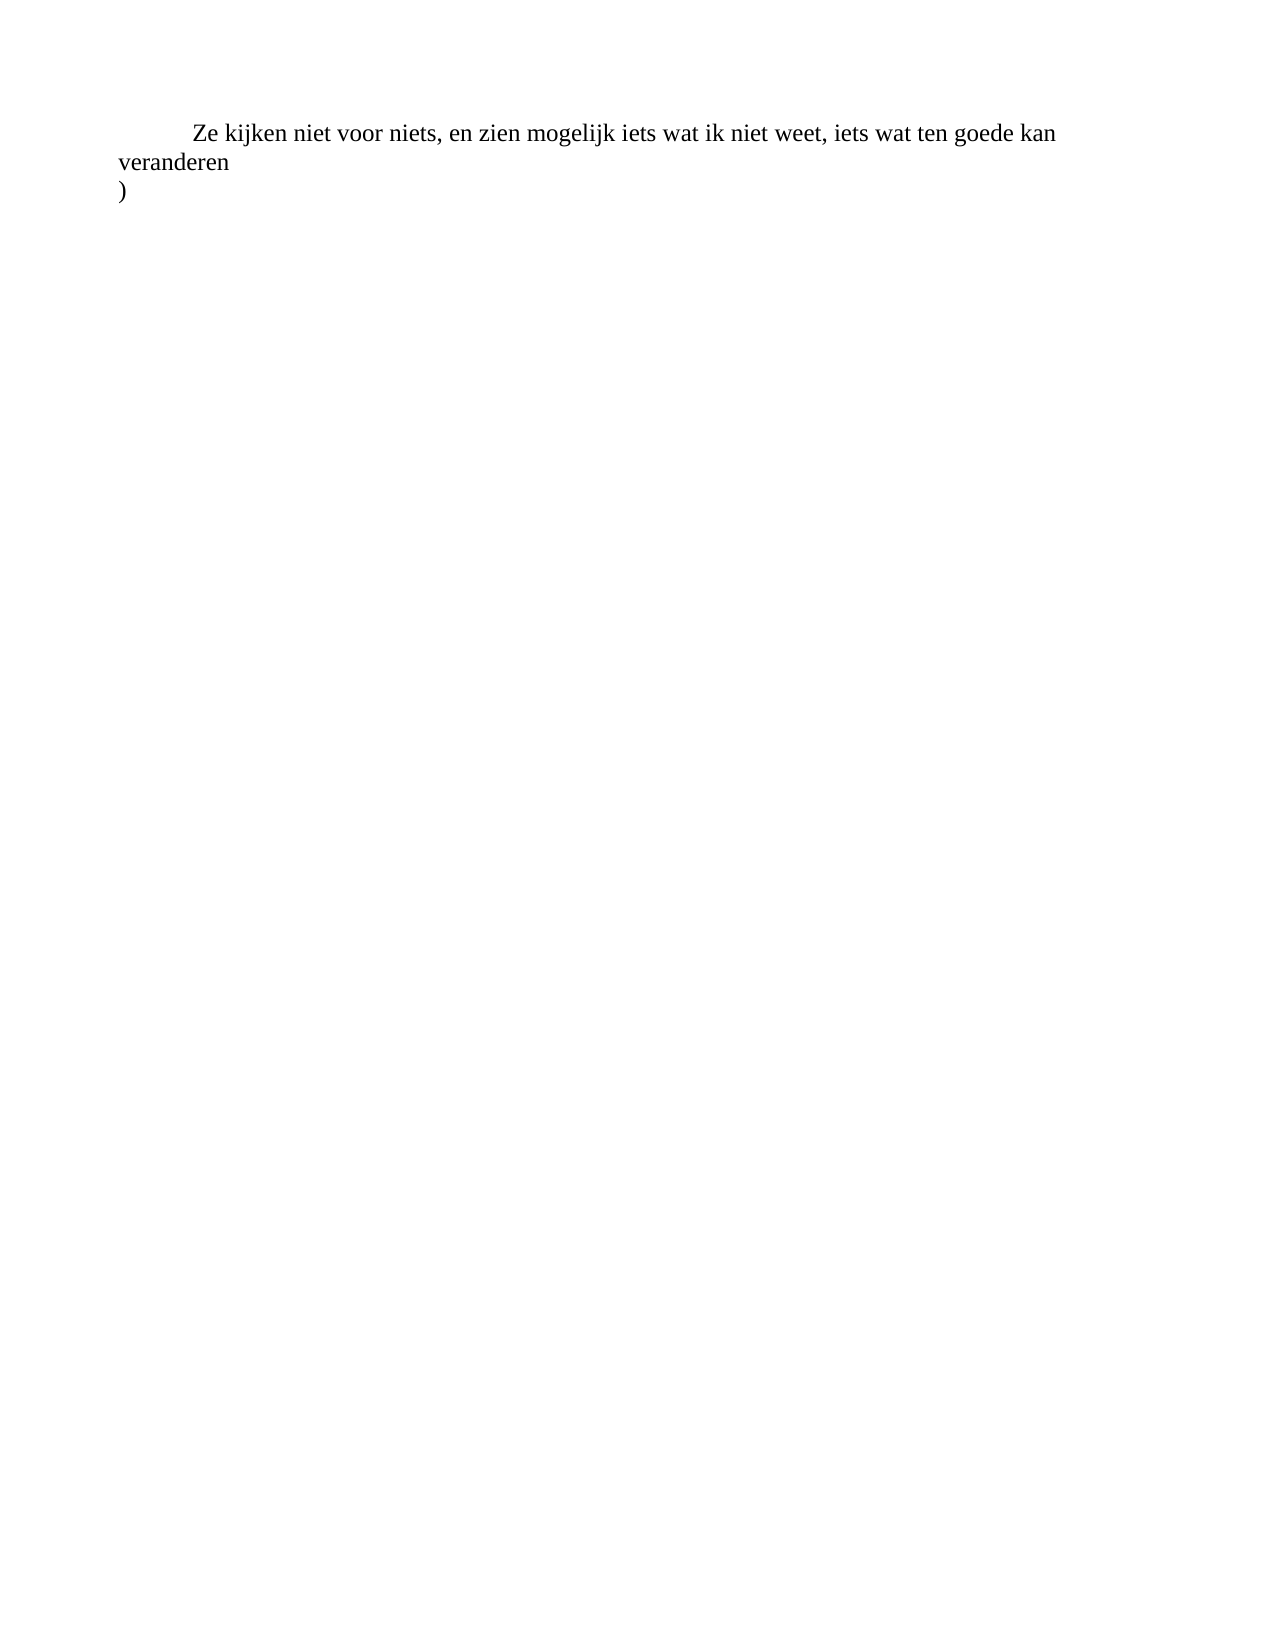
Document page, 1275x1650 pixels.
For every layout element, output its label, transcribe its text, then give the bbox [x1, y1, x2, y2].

text Ze kijken niet voor niets, en zien mogelijk iets wat ik niet weet, iets wat ten goede kan veranderen [118, 118, 1157, 176]
text ) [118, 176, 1157, 204]
